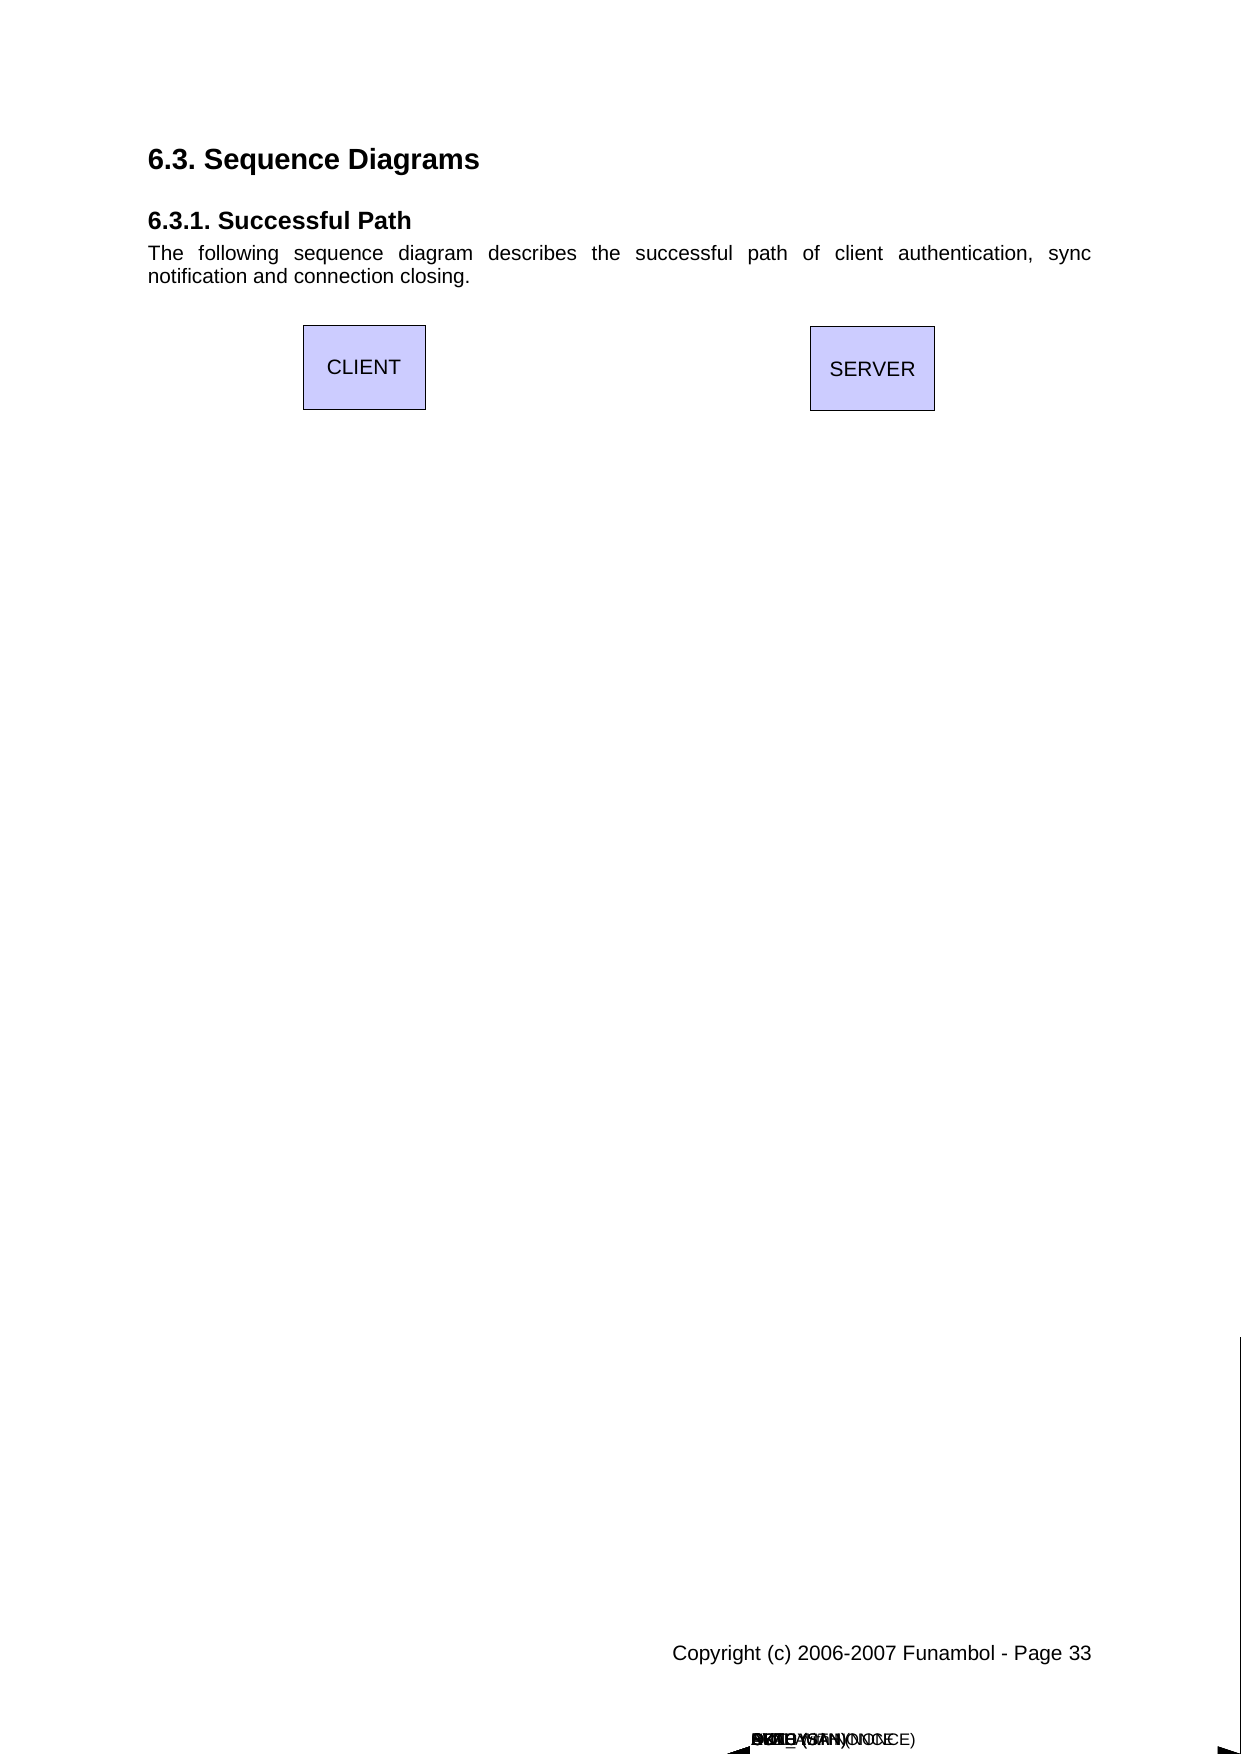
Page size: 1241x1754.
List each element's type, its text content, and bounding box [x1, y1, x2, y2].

subtitle Successful Path [148, 207, 1093, 235]
subtitle Sequence Diagrams [148, 143, 1093, 176]
text The following sequence diagram describes the successful path of client authentication, sync notification and connection closing. [148, 241, 1093, 288]
